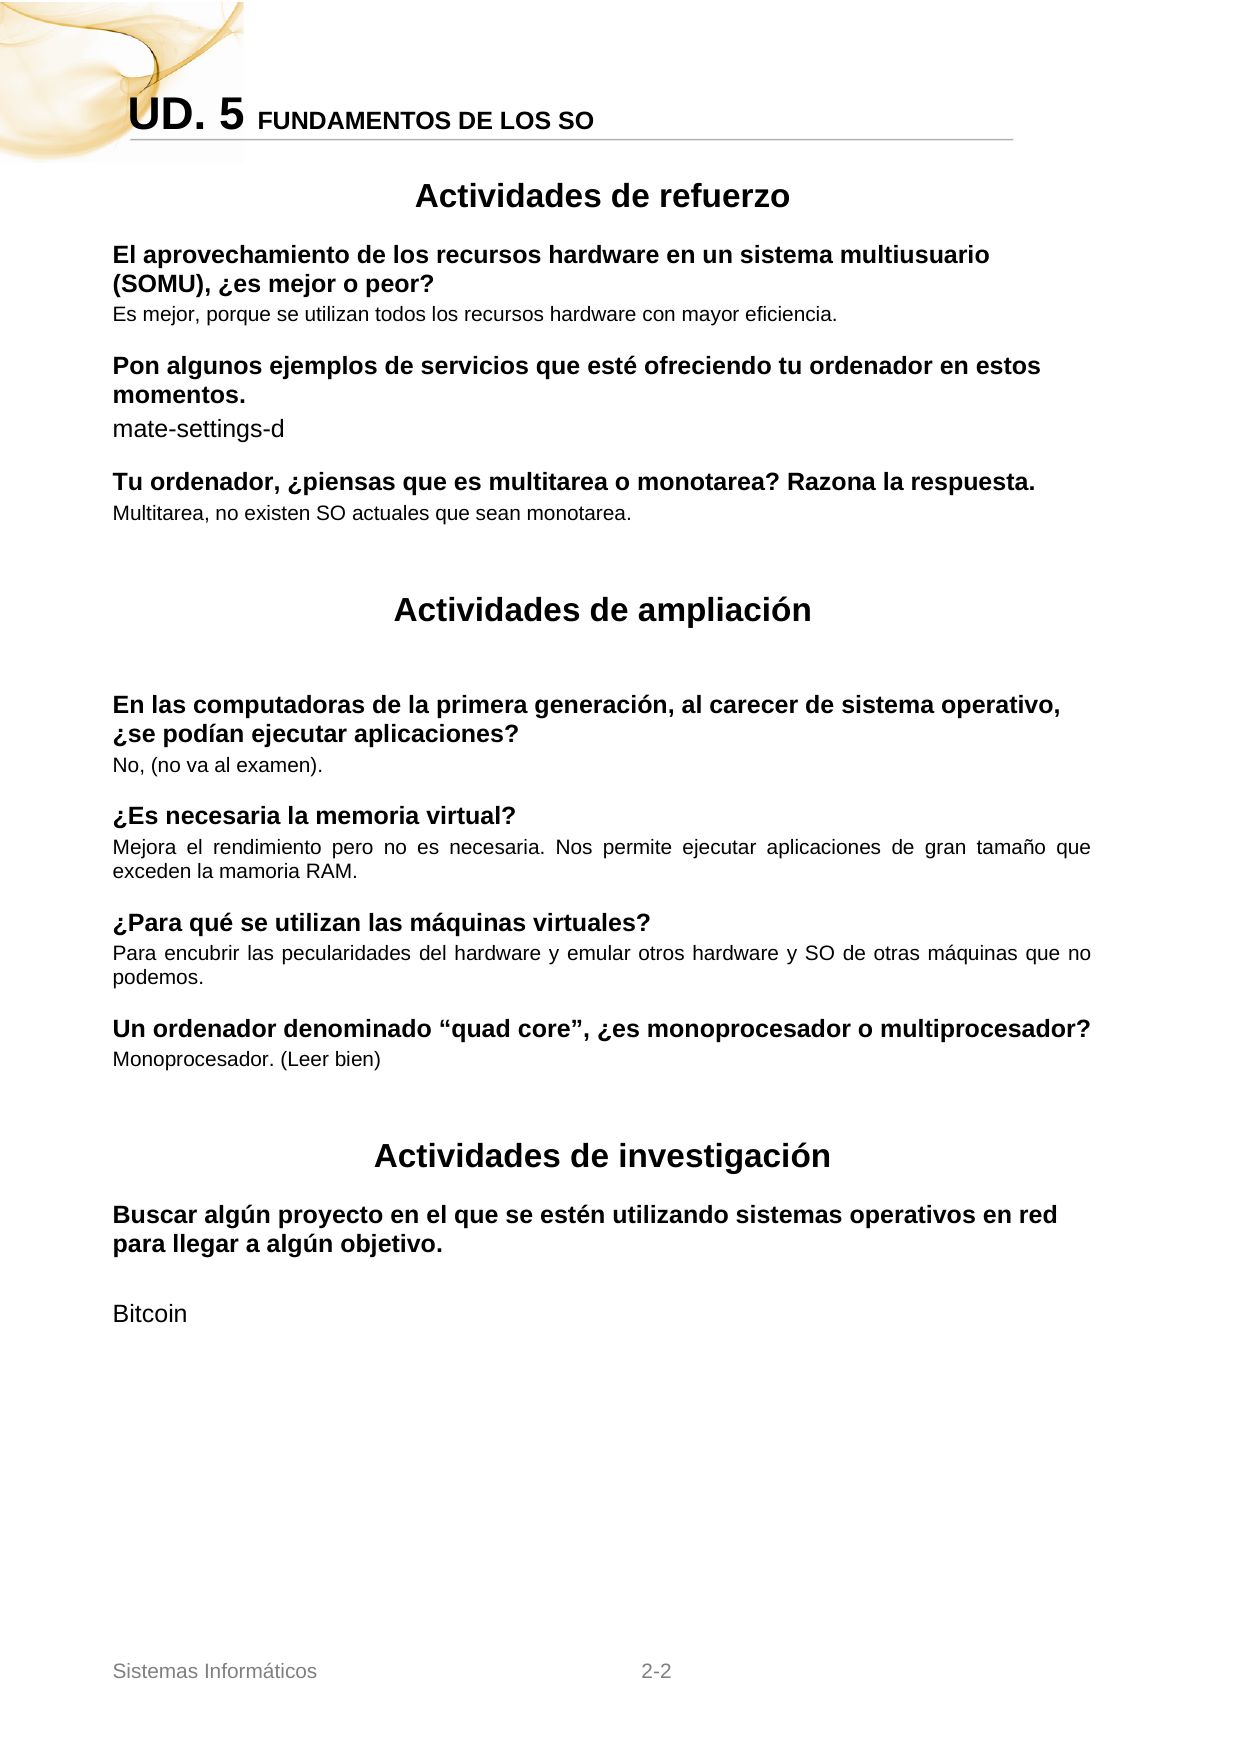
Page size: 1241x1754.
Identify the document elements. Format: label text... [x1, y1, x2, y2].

text Para encubrir las pecularidades del hardware y emular otros hardware y SO de otras máquinas que no podemos. [112, 941, 1092, 989]
text mate-settings-d [112, 414, 1092, 442]
subtitle En las computadoras de la primera generación, al carecer de sistema operativo, ¿se podían ejecutar aplicaciones? [112, 690, 1092, 748]
text Es mejor, porque se utilizan todos los recursos hardware con mayor eficiencia. [112, 302, 1092, 326]
subtitle Un ordenador denominado “quad core”, ¿es monoprocesador o multiprocesador? [112, 1014, 1092, 1043]
text No, (no va al examen). [112, 752, 1092, 776]
subtitle El aprovechamiento de los recursos hardware en un sistema multiusuario (SOMU), ¿es mejor o peor? [112, 240, 1092, 298]
subtitle Pon algunos ejemplos de servicios que esté ofreciendo tu ordenador en estos momentos. [112, 351, 1092, 409]
subtitle ¿Para qué se utilizan las máquinas virtuales? [112, 908, 1092, 937]
text Mejora el rendimiento pero no es necesaria. Nos permite ejecutar aplicaciones de gran tamaño que exceden la mamoria RAM. [112, 835, 1092, 883]
text Bitcoin [112, 1299, 1092, 1328]
subtitle Tu ordenador, ¿piensas que es multitarea o monotarea? Razona la respuesta. [112, 467, 1092, 497]
subtitle Actividades de ampliación [112, 591, 1092, 628]
subtitle ¿Es necesaria la memoria virtual? [112, 801, 1092, 831]
picture [0, 2, 244, 163]
subtitle Actividades de refuerzo [112, 177, 1092, 215]
text Monoprocesador. (Leer bien) [112, 1047, 1092, 1071]
subtitle Actividades de investigación [112, 1137, 1092, 1175]
text Multitarea, no existen SO actuales que sean monotarea. [112, 501, 1092, 525]
subtitle Buscar algún proyecto en el que se estén utilizando sistemas operativos en red para llegar a algún objetivo. [112, 1200, 1092, 1258]
